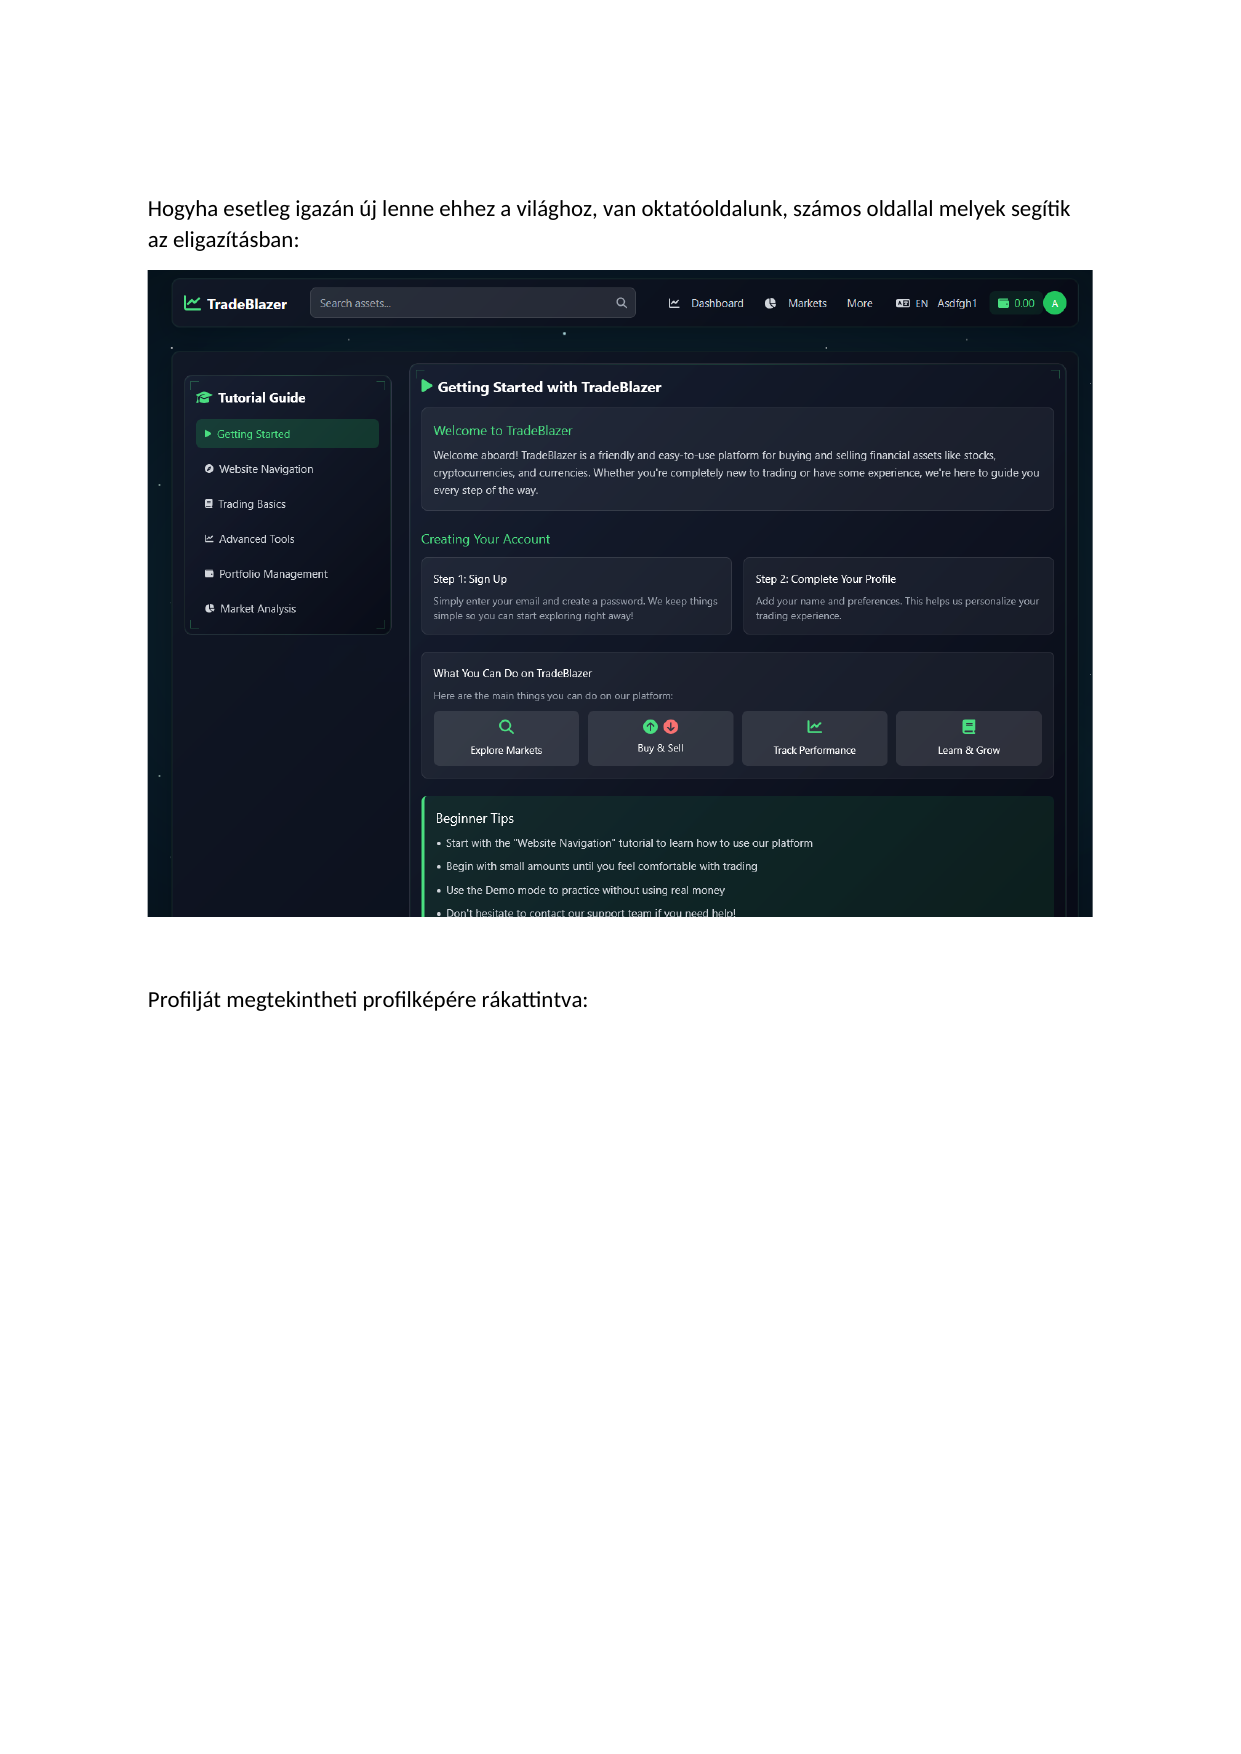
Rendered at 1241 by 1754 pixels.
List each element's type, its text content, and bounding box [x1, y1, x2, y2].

picture [147, 270, 1093, 917]
text Hogyha esetleg igazán új lenne ehhez a világhoz, van oktatóoldalunk, számos oldallal melyek segítik az eligazításban: [148, 194, 1093, 253]
text Profilját megtekintheti profilképére rákattintva: [148, 985, 1093, 1013]
